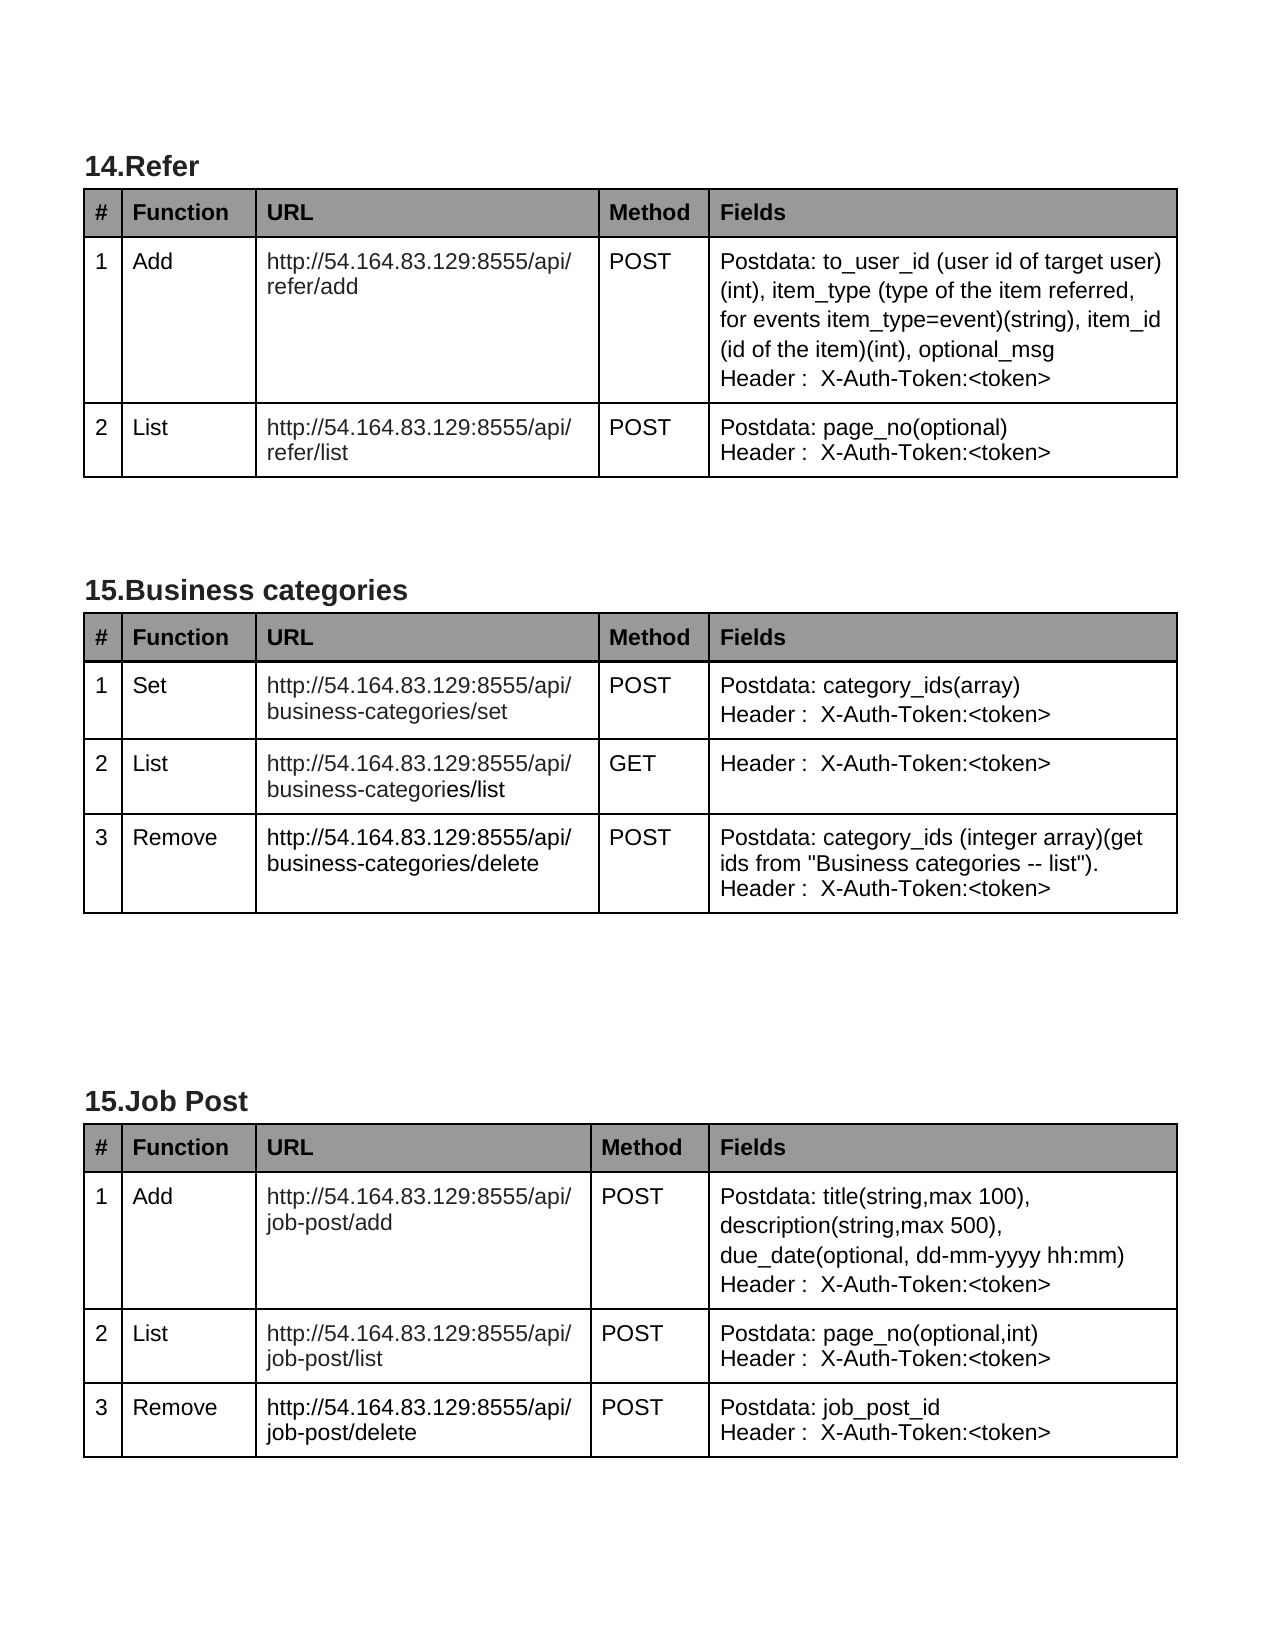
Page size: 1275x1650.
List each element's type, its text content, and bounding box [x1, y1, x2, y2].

table_cell POST [592, 1173, 708, 1308]
table_header Fields [710, 190, 1176, 236]
table_header Method [592, 1125, 708, 1171]
table_header Method [600, 614, 708, 660]
table_cell Remove [123, 815, 255, 912]
table_cell Postdata: title(string,max 100), description(string,max 500), due_date(optional, dd-mm-yyyy hh:mm) Header : X-Auth-Token:<token> [710, 1173, 1176, 1308]
table_cell POST [600, 663, 708, 738]
table_cell POST [600, 815, 708, 912]
table_cell POST [600, 238, 708, 402]
table_header Function [123, 1125, 255, 1171]
text 15.Job Post [84, 1085, 1191, 1118]
table_cell 2 [85, 740, 121, 812]
table_cell Add [123, 1173, 255, 1308]
table_cell Remove [123, 1384, 255, 1456]
table_cell http://54.164.83.129:8555/api/business-categories/delete [257, 815, 598, 912]
table_cell List [123, 404, 255, 476]
table_header # [85, 614, 121, 660]
table_cell Postdata: page_no(optional) Header : X-Auth-Token:<token> [710, 404, 1176, 476]
table_cell http://54.164.83.129:8555/api/business-categories/list [257, 740, 598, 812]
table_cell Postdata: page_no(optional,int) Header : X-Auth-Token:<token> [710, 1310, 1176, 1382]
table_header # [85, 1125, 121, 1171]
table_cell http://54.164.83.129:8555/api/job-post/list [257, 1310, 590, 1382]
table_cell Postdata: category_ids (integer array)(get ids from "Business categories -- list"). Header : X-Auth-Token:<token> [710, 815, 1176, 912]
table_cell List [123, 740, 255, 812]
text 15.Business categories [84, 574, 1191, 607]
table_cell POST [592, 1310, 708, 1382]
table_cell GET [600, 740, 708, 812]
table_cell 3 [85, 1384, 121, 1456]
table_header Fields [710, 1125, 1176, 1171]
table_cell http://54.164.83.129:8555/api/refer/add [257, 238, 598, 402]
table_cell http://54.164.83.129:8555/api/business-categories/set [257, 663, 598, 738]
table_header Method [600, 190, 708, 236]
table_cell Postdata: to_user_id (user id of target user)(int), item_type (type of the item referred, for events item_type=event)(string), item_id (id of the item)(int), optional_msg Header : X-Auth-Token:<token> [710, 238, 1176, 402]
table_cell 3 [85, 815, 121, 912]
table_cell POST [600, 404, 708, 476]
table_cell 2 [85, 1310, 121, 1382]
table_cell http://54.164.83.129:8555/api/job-post/delete [257, 1384, 590, 1456]
table_cell Header : X-Auth-Token:<token> [710, 740, 1176, 812]
table_header Fields [710, 614, 1176, 660]
table_cell 2 [85, 404, 121, 476]
table_cell http://54.164.83.129:8555/api/job-post/add [257, 1173, 590, 1308]
table_cell Postdata: category_ids(array) Header : X-Auth-Token:<token> [710, 663, 1176, 738]
table_header # [85, 190, 121, 236]
text 14.Refer [84, 150, 1191, 183]
table_cell 1 [85, 663, 121, 738]
table_cell http://54.164.83.129:8555/api/refer/list [257, 404, 598, 476]
table_header URL [257, 614, 598, 660]
table_cell List [123, 1310, 255, 1382]
table_cell POST [592, 1384, 708, 1456]
table_header Function [123, 190, 255, 236]
table_header URL [257, 190, 598, 236]
table_cell 1 [85, 1173, 121, 1308]
table_header Function [123, 614, 255, 660]
table_header URL [257, 1125, 590, 1171]
table_cell Add [123, 238, 255, 402]
table_cell Postdata: job_post_id Header : X-Auth-Token:<token> [710, 1384, 1176, 1456]
table_cell 1 [85, 238, 121, 402]
table_cell Set [123, 663, 255, 738]
